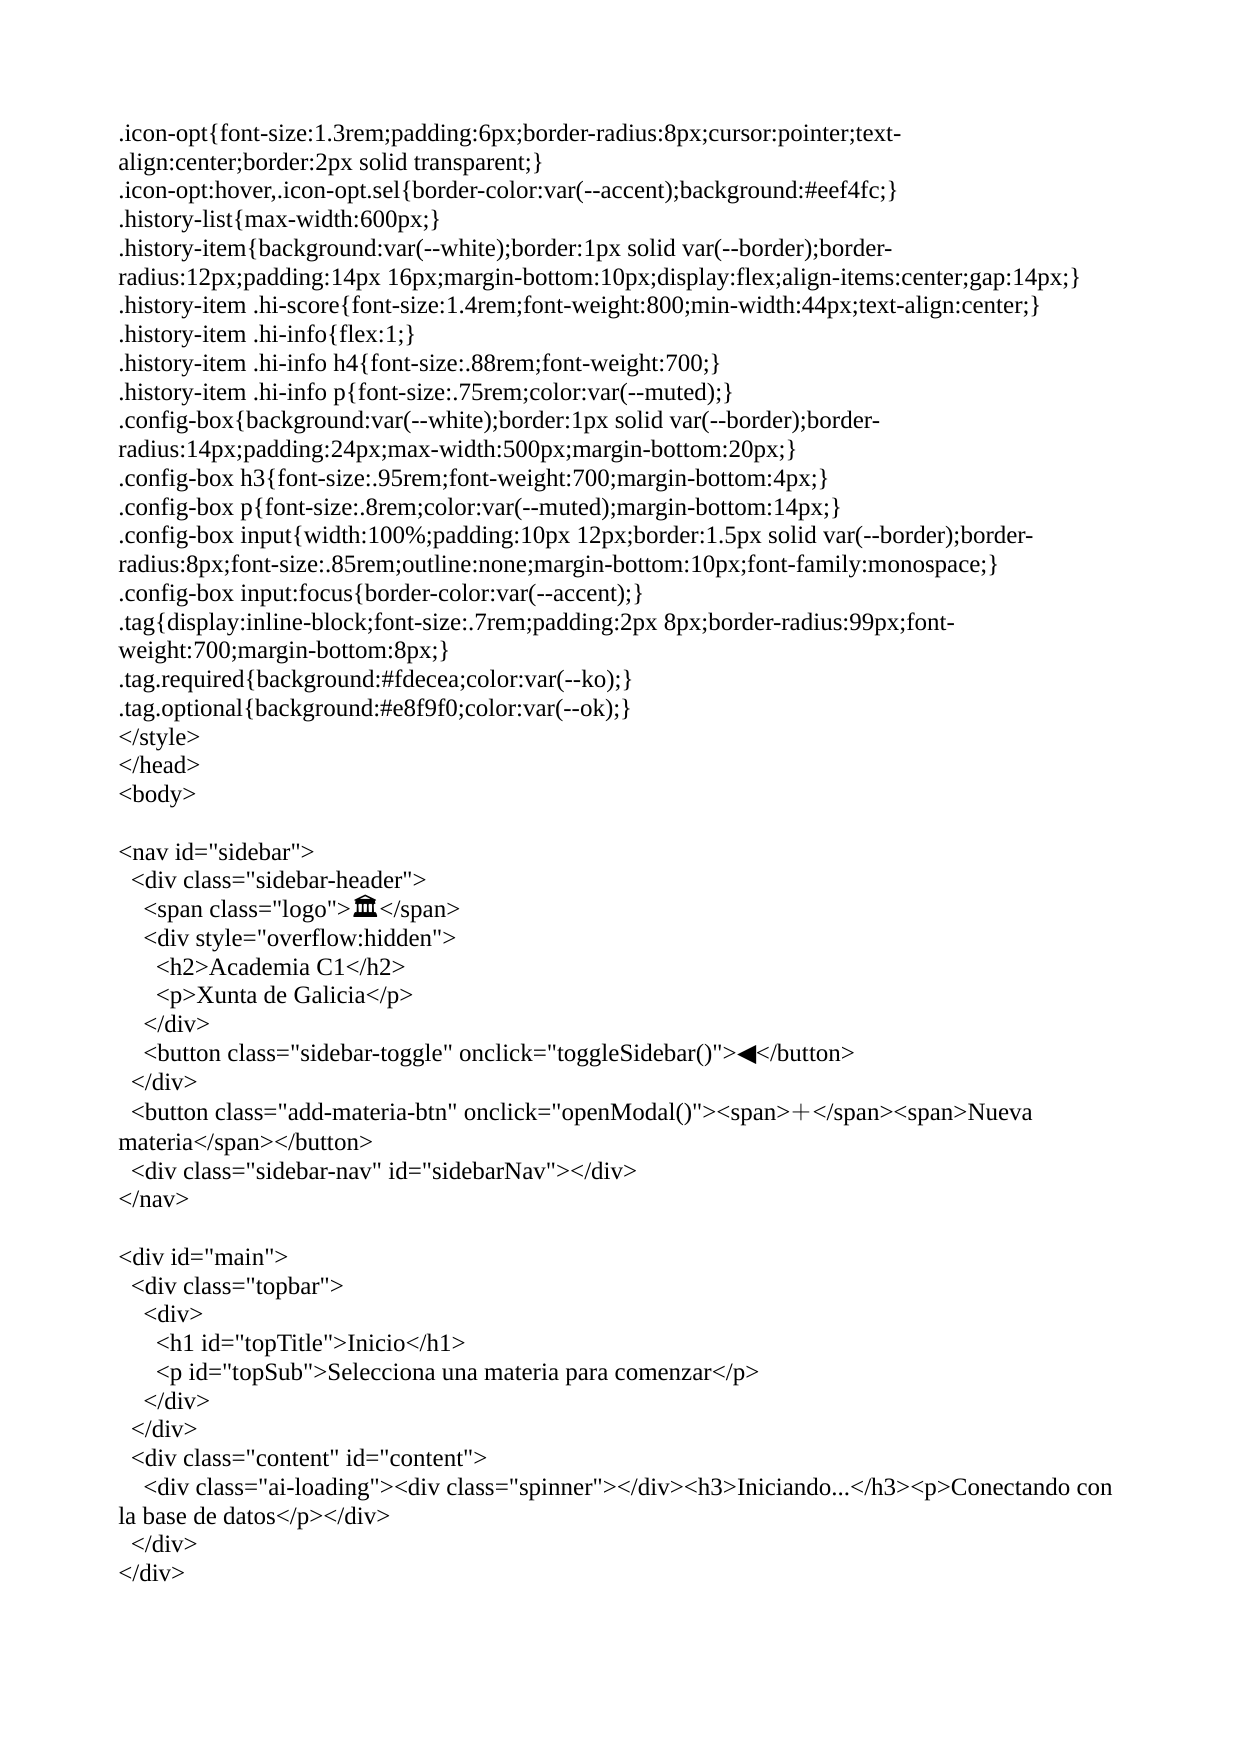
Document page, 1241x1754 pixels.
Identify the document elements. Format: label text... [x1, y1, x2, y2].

text <div style="overflow:hidden"> [118, 923, 1122, 952]
text <body> [118, 779, 1122, 808]
text <div class="sidebar-nav" id="sidebarNav"></div> [118, 1156, 1122, 1184]
text <div id="main"> [118, 1242, 1122, 1271]
text .config-box h3{font-size:.95rem;font-weight:700;margin-bottom:4px;} [118, 463, 1122, 492]
text </div> [118, 1414, 1122, 1443]
text </div> [118, 1529, 1122, 1558]
text .config-box input:focus{border-color:var(--accent);} [118, 578, 1122, 607]
text .icon-opt{font-size:1.3rem;padding:6px;border-radius:8px;cursor:pointer;text-align:center;border:2px solid transparent;} [118, 118, 1122, 176]
text .config-box{background:var(--white);border:1px solid var(--border);border-radius:14px;padding:24px;max-width:500px;margin-bottom:20px;} [118, 406, 1122, 463]
text </nav> [118, 1184, 1122, 1213]
text </head> [118, 751, 1122, 779]
text .icon-opt:hover,.icon-opt.sel{border-color:var(--accent);background:#eef4fc;} [118, 176, 1122, 204]
text </div> [118, 1386, 1122, 1414]
text .history-list{max-width:600px;} [118, 204, 1122, 233]
text <h1 id="topTitle">Inicio</h1> [118, 1328, 1122, 1357]
text <div class="sidebar-header"> [118, 866, 1122, 894]
text .config-box input{width:100%;padding:10px 12px;border:1.5px solid var(--border);border-radius:8px;font-size:.85rem;outline:none;margin-bottom:10px;font-family:monospace;} [118, 521, 1122, 578]
text </div> [118, 1558, 1122, 1587]
text .history-item .hi-info{flex:1;} [118, 319, 1122, 348]
text <div class="content" id="content"> [118, 1443, 1122, 1472]
text <span class="logo">🏛️</span> [118, 894, 1122, 923]
text <p id="topSub">Selecciona una materia para comenzar</p> [118, 1357, 1122, 1386]
text .config-box p{font-size:.8rem;color:var(--muted);margin-bottom:14px;} [118, 492, 1122, 521]
text .history-item .hi-info p{font-size:.75rem;color:var(--muted);} [118, 377, 1122, 406]
text .tag{display:inline-block;font-size:.7rem;padding:2px 8px;border-radius:99px;font-weight:700;margin-bottom:8px;} [118, 607, 1122, 664]
text <nav id="sidebar"> [118, 837, 1122, 866]
text </div> [118, 1067, 1122, 1096]
text .tag.required{background:#fdecea;color:var(--ko);} [118, 664, 1122, 693]
text <p>Xunta de Galicia</p> [118, 981, 1122, 1009]
text </style> [118, 722, 1122, 751]
text <div class="ai-loading"><div class="spinner"></div><h3>Iniciando...</h3><p>Conectando con la base de datos</p></div> [118, 1472, 1122, 1529]
text <button class="sidebar-toggle" onclick="toggleSidebar()">◀</button> [118, 1038, 1122, 1067]
text .history-item .hi-info h4{font-size:.88rem;font-weight:700;} [118, 348, 1122, 377]
text .history-item .hi-score{font-size:1.4rem;font-weight:800;min-width:44px;text-align:center;} [118, 291, 1122, 319]
text </div> [118, 1009, 1122, 1038]
text <h2>Academia C1</h2> [118, 952, 1122, 981]
text .tag.optional{background:#e8f9f0;color:var(--ok);} [118, 693, 1122, 722]
text <button class="add-materia-btn" onclick="openModal()"><span>＋</span><span>Nueva materia</span></button> [118, 1096, 1122, 1156]
text <div class="topbar"> [118, 1271, 1122, 1299]
text .history-item{background:var(--white);border:1px solid var(--border);border-radius:12px;padding:14px 16px;margin-bottom:10px;display:flex;align-items:center;gap:14px;} [118, 233, 1122, 291]
text <div> [118, 1299, 1122, 1328]
